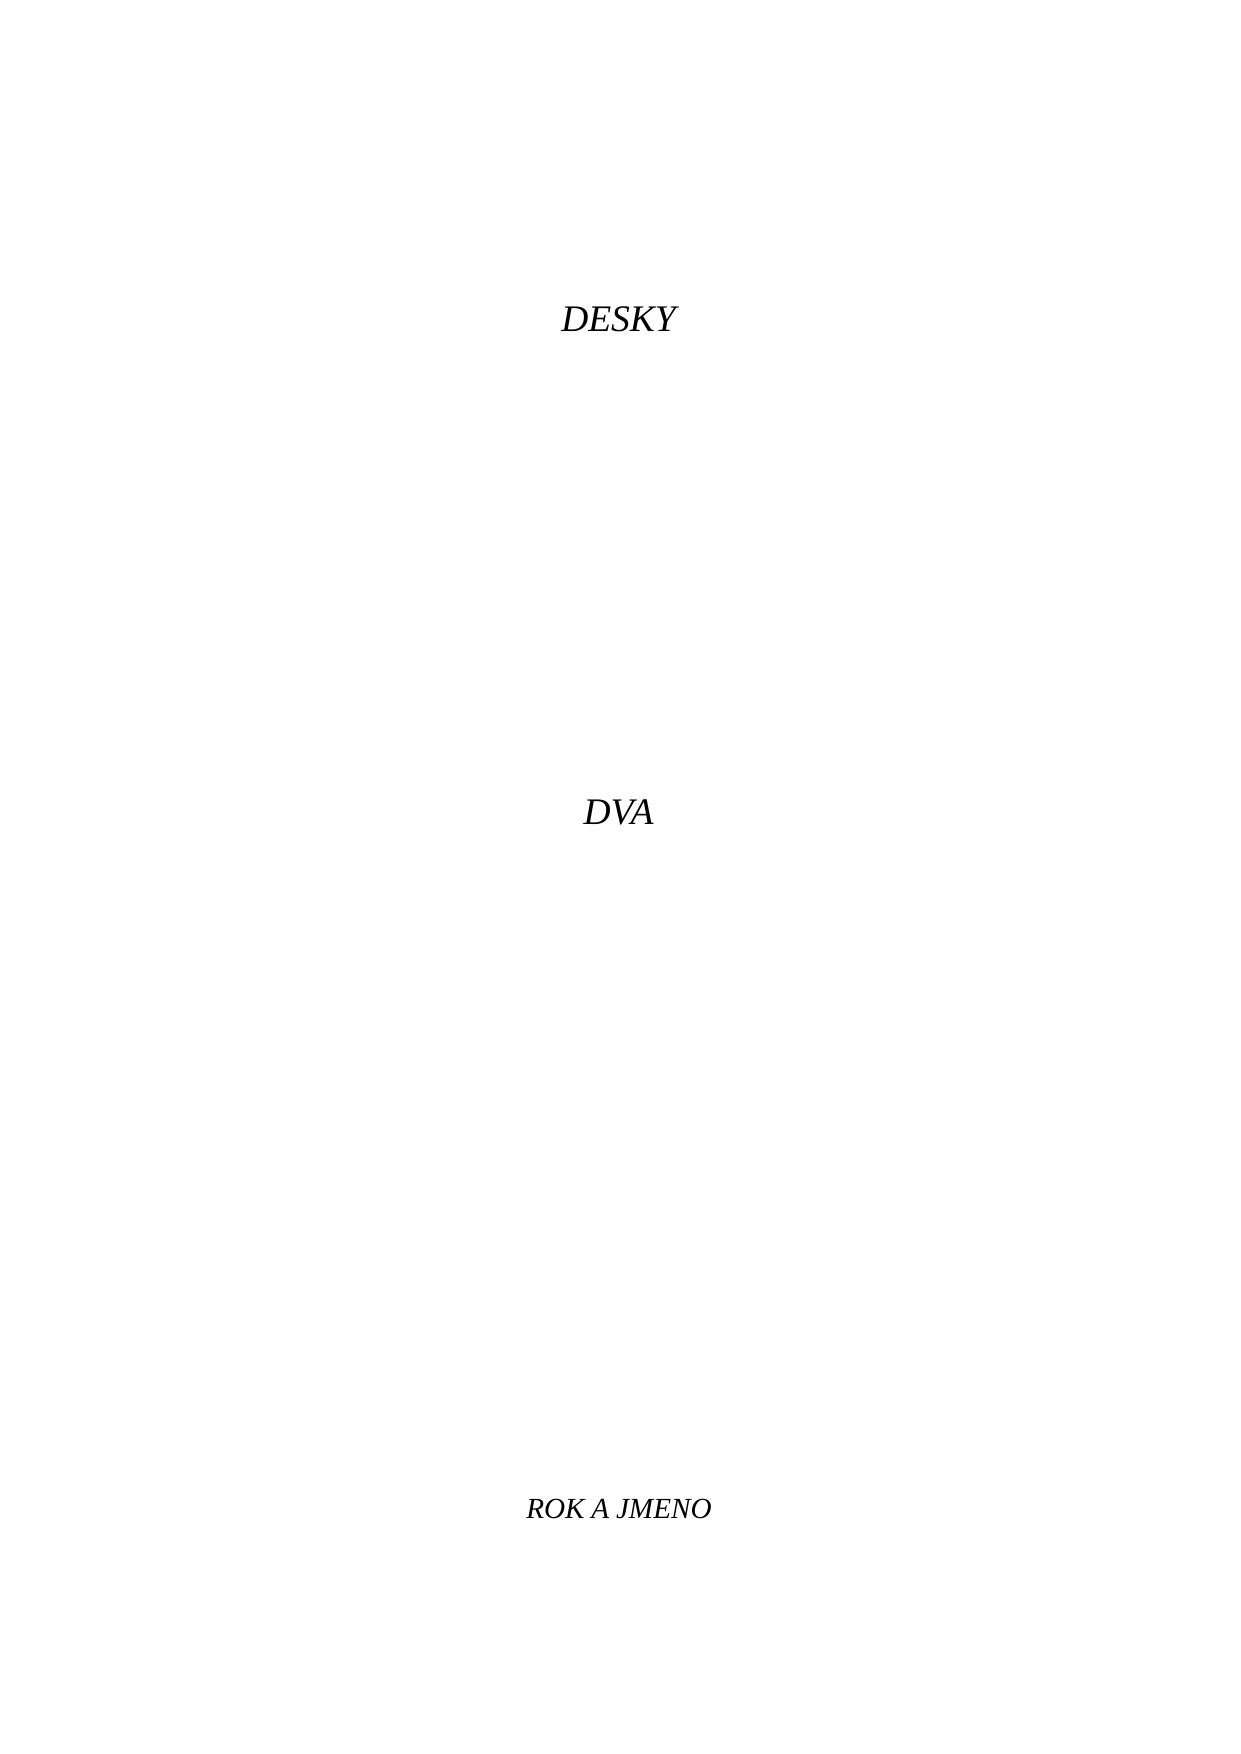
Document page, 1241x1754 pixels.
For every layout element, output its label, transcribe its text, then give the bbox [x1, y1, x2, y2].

text DVA [150, 789, 1090, 833]
text ROK A JMENO [150, 1491, 1090, 1525]
text Desky [150, 296, 1090, 339]
